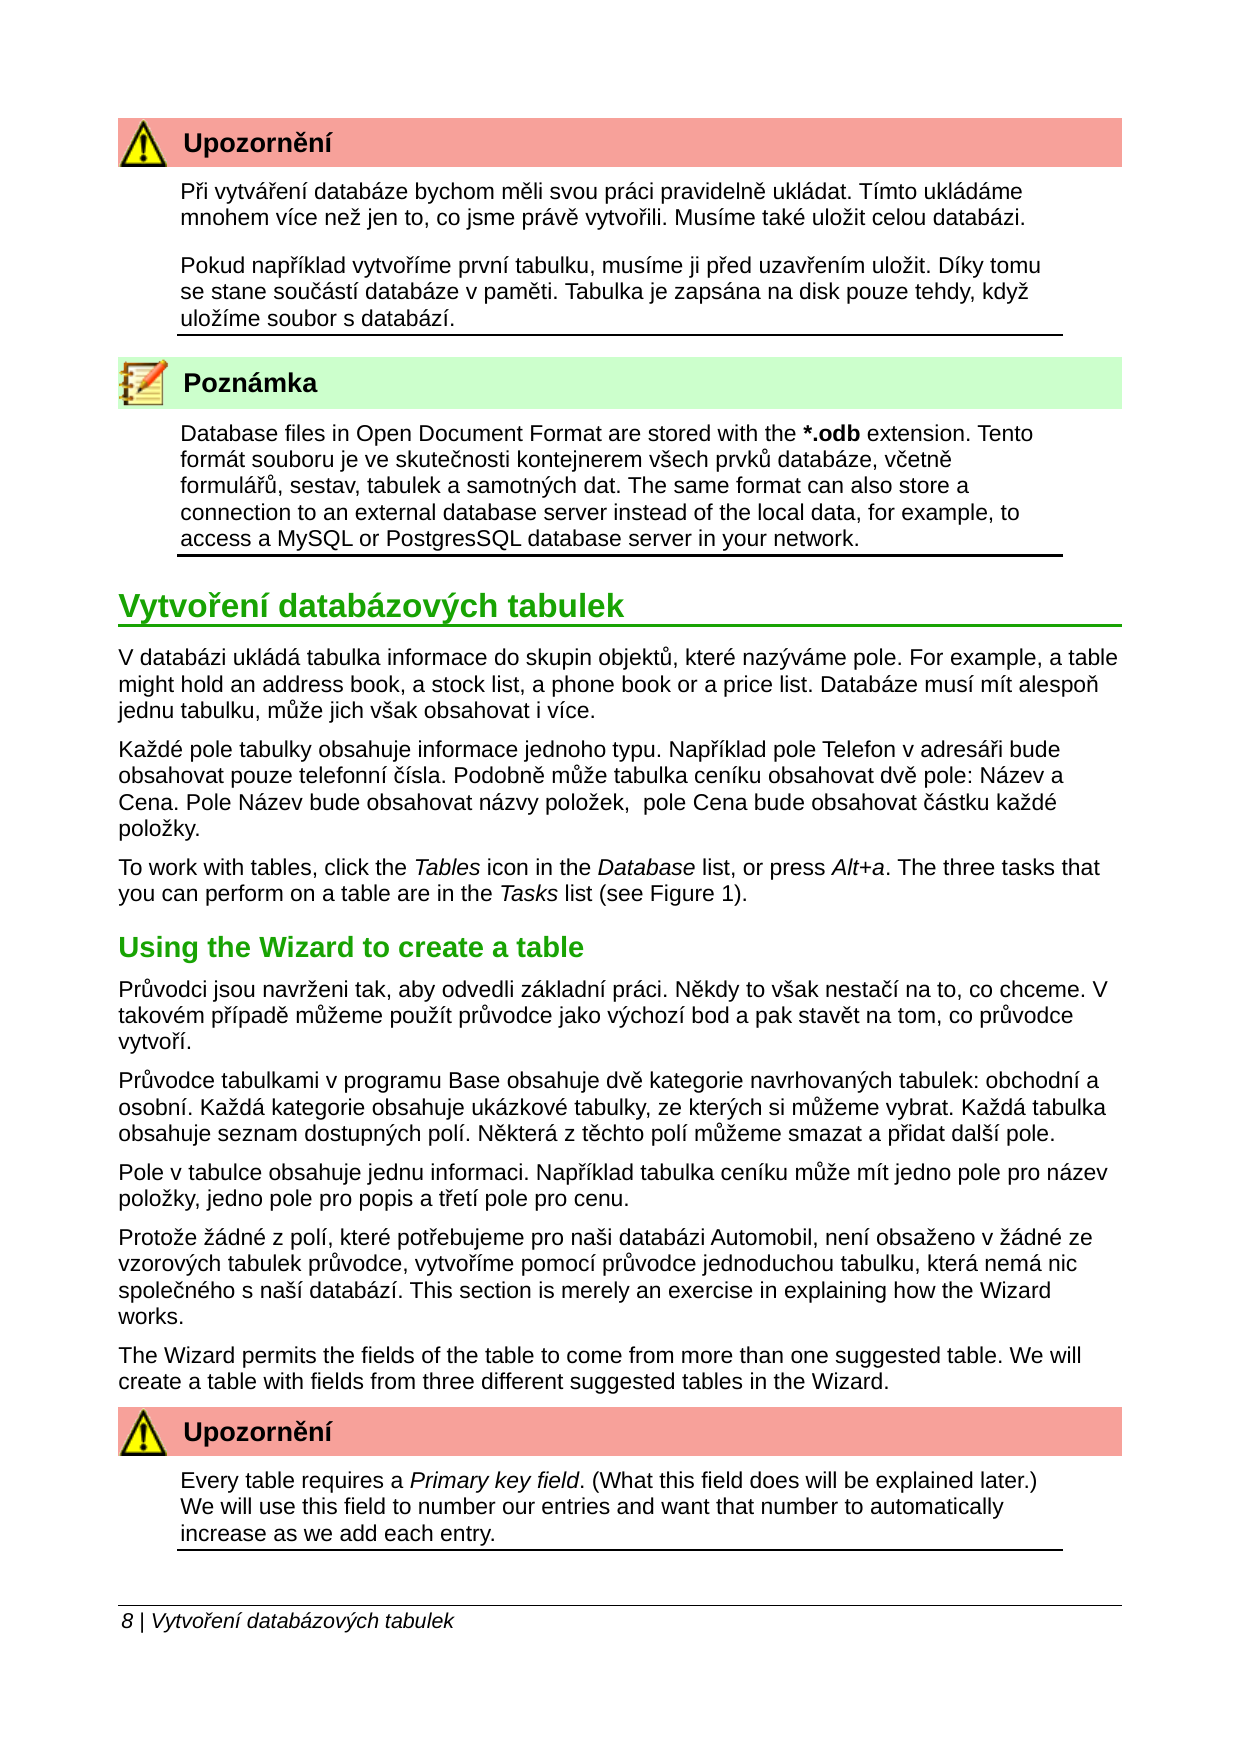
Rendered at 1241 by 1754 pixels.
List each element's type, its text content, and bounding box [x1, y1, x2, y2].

subtitle Poznámka [118, 357, 1122, 409]
text Každé pole tabulky obsahuje informace jednoho typu. Například pole Telefon v adresáři bude obsahovat pouze telefonní čísla. Podobně může tabulka ceníku obsahovat dvě pole: Název a Cena. Pole Název bude obsahovat názvy položek, pole Cena bude obsahovat částku každé položky. [118, 736, 1122, 841]
text V databázi ukládá tabulka informace do skupin objektů, které nazýváme pole. For example, a table might hold an address book, a stock list, a phone book or a price list. Databáze musí mít alespoň jednu tabulku, může jich však obsahovat i více. [118, 644, 1122, 723]
text To work with tables, click the Tables icon in the Database list, or press Alt+a. The three tasks that you can perform on a table are in the Tasks list (see Figure 1). [118, 854, 1122, 907]
picture [119, 119, 167, 167]
picture [119, 1408, 167, 1456]
subtitle Upozornění [118, 1407, 1122, 1456]
text Every table requires a Primary key field. (What this field does will be explained later.) We will use this field to number our entries and want that number to automatically increase as we add each entry. [177, 1464, 1063, 1549]
subtitle Vytvoření databázových tabulek [118, 586, 1122, 624]
text Pole v tabulce obsahuje jednu informaci. Například tabulka ceníku může mít jedno pole pro název položky, jedno pole pro popis a třetí pole pro cenu. [118, 1159, 1122, 1211]
subtitle Using the Wizard to create a table [118, 930, 1122, 964]
text The Wizard permits the fields of the table to come from more than one suggested table. We will create a table with fields from three different suggested tables in the Wizard. [118, 1342, 1122, 1394]
text Protože žádné z polí, které potřebujeme pro naši databázi Automobil, není obsaženo v žádné ze vzorových tabulek průvodce, vytvoříme pomocí průvodce jednoduchou tabulku, která nemá nic společného s naší databází. This section is merely an exercise in explaining how the Wizard works. [118, 1224, 1122, 1329]
text Pokud například vytvoříme první tabulku, musíme ji před uzavřením uložit. Díky tomu se stane součástí databáze v paměti. Tabulka je zapsána na disk pouze tehdy, když uložíme soubor s databází. [177, 249, 1063, 334]
text Průvodci jsou navrženi tak, aby odvedli základní práci. Někdy to však nestačí na to, co chceme. V takovém případě můžeme použít průvodce jako výchozí bod a pak stavět na tom, co průvodce vytvoří. [118, 976, 1122, 1054]
picture [119, 358, 170, 409]
subtitle Upozornění [118, 118, 1122, 167]
text Database files in Open Document Format are stored with the *.odb extension. Tento formát souboru je ve skutečnosti kontejnerem všech prvků databáze, včetně formulářů, sestav, tabulek a samotných dat. The same format can also store a connection to an external database server instead of the local data, for example, to access a MySQL or PostgresSQL database server in your network. [177, 417, 1063, 554]
text Průvodce tabulkami v programu Base obsahuje dvě kategorie navrhovaných tabulek: obchodní a osobní. Každá kategorie obsahuje ukázkové tabulky, ze kterých si můžeme vybrat. Každá tabulka obsahuje seznam dostupných polí. Některá z těchto polí můžeme smazat a přidat další pole. [118, 1067, 1122, 1146]
text Při vytváření databáze bychom měli svou práci pravidelně ukládat. Tímto ukládáme mnohem více než jen to, co jsme právě vytvořili. Musíme také uložit celou databázi. [177, 175, 1063, 231]
